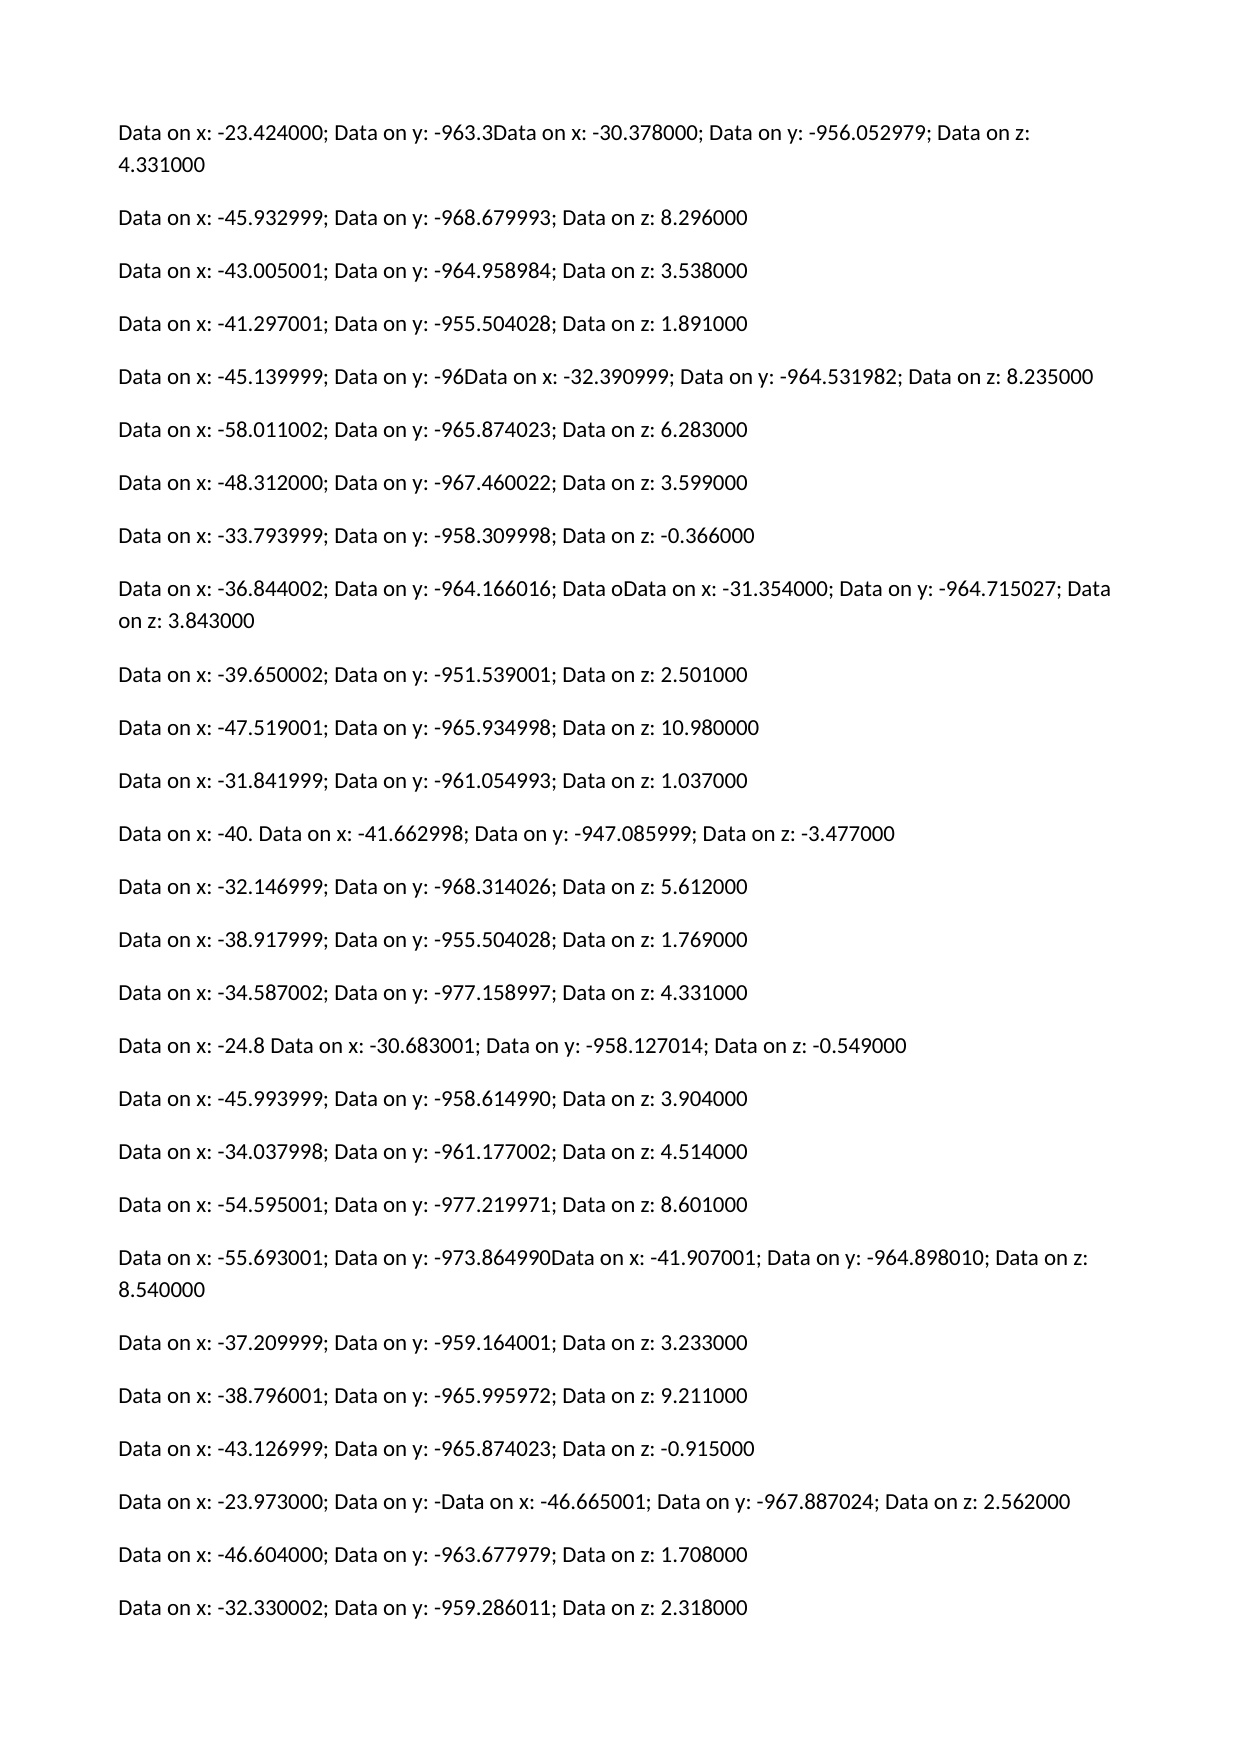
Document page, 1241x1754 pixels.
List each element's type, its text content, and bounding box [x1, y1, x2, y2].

text Data on x: -45.139999; Data on y: -96Data on x: -32.390999; Data on y: -964.531982; Data on z: 8.235000 [118, 362, 1122, 390]
text Data on x: -40. Data on x: -41.662998; Data on y: -947.085999; Data on z: -3.477000 [118, 819, 1122, 847]
text Data on x: -55.693001; Data on y: -973.864990Data on x: -41.907001; Data on y: -964.898010; Data on z: 8.540000 [118, 1243, 1122, 1303]
text Data on x: -41.297001; Data on y: -955.504028; Data on z: 1.891000 [118, 309, 1122, 337]
text Data on x: -23.424000; Data on y: -963.3Data on x: -30.378000; Data on y: -956.052979; Data on z: 4.331000 [118, 118, 1122, 178]
text Data on x: -46.604000; Data on y: -963.677979; Data on z: 1.708000 [118, 1540, 1122, 1568]
text Data on x: -23.973000; Data on y: -Data on x: -46.665001; Data on y: -967.887024; Data on z: 2.562000 [118, 1487, 1122, 1515]
text Data on x: -36.844002; Data on y: -964.166016; Data oData on x: -31.354000; Data on y: -964.715027; Data on z: 3.843000 [118, 574, 1122, 635]
text Data on x: -47.519001; Data on y: -965.934998; Data on z: 10.980000 [118, 713, 1122, 741]
text Data on x: -45.993999; Data on y: -958.614990; Data on z: 3.904000 [118, 1084, 1122, 1112]
text Data on x: -54.595001; Data on y: -977.219971; Data on z: 8.601000 [118, 1190, 1122, 1218]
text Data on x: -58.011002; Data on y: -965.874023; Data on z: 6.283000 [118, 415, 1122, 443]
text Data on x: -31.841999; Data on y: -961.054993; Data on z: 1.037000 [118, 766, 1122, 794]
text Data on x: -38.917999; Data on y: -955.504028; Data on z: 1.769000 [118, 925, 1122, 953]
text Data on x: -43.005001; Data on y: -964.958984; Data on z: 3.538000 [118, 256, 1122, 284]
text Data on x: -37.209999; Data on y: -959.164001; Data on z: 3.233000 [118, 1328, 1122, 1356]
text Data on x: -48.312000; Data on y: -967.460022; Data on z: 3.599000 [118, 468, 1122, 496]
text Data on x: -24.8 Data on x: -30.683001; Data on y: -958.127014; Data on z: -0.549000 [118, 1031, 1122, 1059]
text Data on x: -39.650002; Data on y: -951.539001; Data on z: 2.501000 [118, 660, 1122, 688]
text Data on x: -43.126999; Data on y: -965.874023; Data on z: -0.915000 [118, 1434, 1122, 1462]
text Data on x: -34.587002; Data on y: -977.158997; Data on z: 4.331000 [118, 978, 1122, 1006]
text Data on x: -32.330002; Data on y: -959.286011; Data on z: 2.318000 [118, 1593, 1122, 1621]
text Data on x: -32.146999; Data on y: -968.314026; Data on z: 5.612000 [118, 872, 1122, 900]
text Data on x: -45.932999; Data on y: -968.679993; Data on z: 8.296000 [118, 203, 1122, 231]
text Data on x: -33.793999; Data on y: -958.309998; Data on z: -0.366000 [118, 521, 1122, 549]
text Data on x: -34.037998; Data on y: -961.177002; Data on z: 4.514000 [118, 1137, 1122, 1165]
text Data on x: -38.796001; Data on y: -965.995972; Data on z: 9.211000 [118, 1381, 1122, 1409]
